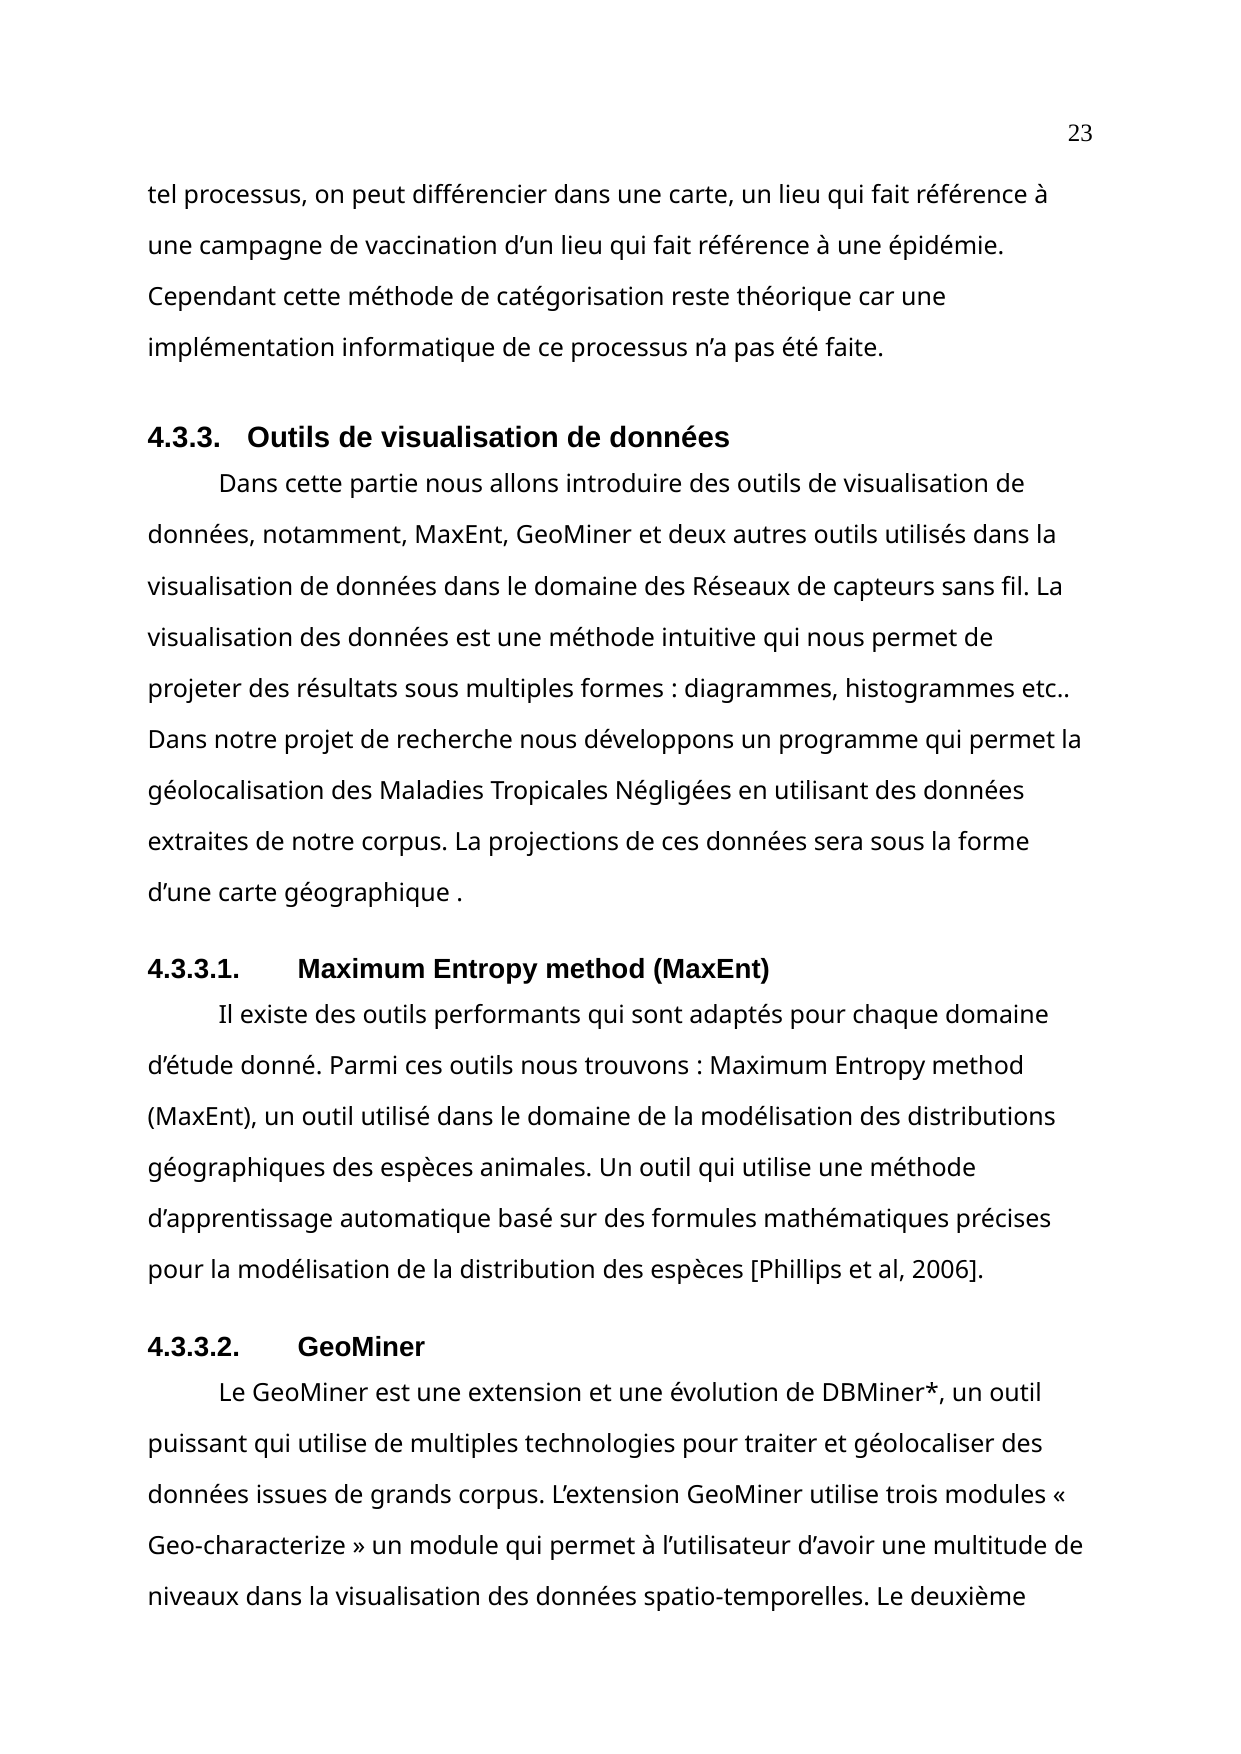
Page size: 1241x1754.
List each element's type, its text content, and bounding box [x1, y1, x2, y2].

text Dans cette partie nous allons introduire des outils de visualisation de données, notamment, MaxEnt, GeoMiner et deux autres outils utilisés dans la visualisation de données dans le domaine des Réseaux de capteurs sans fil. La visualisation des données est une méthode intuitive qui nous permet de projeter des résultats sous multiples formes : diagrammes, histogrammes etc.. Dans notre projet de recherche nous développons un programme qui permet la géolocalisation des Maladies Tropicales Négligées en utilisant des données extraites de notre corpus. La projections de ces données sera sous la forme d’une carte géographique . [147, 466, 1092, 908]
text Le GeoMiner est une extension et une évolution de DBMiner*, un outil puissant qui utilise de multiples technologies pour traiter et géolocaliser des données issues de grands corpus. L’extension GeoMiner utilise trois modules « Geo-characterize » un module qui permet à l’utilisateur d’avoir une multitude de niveaux dans la visualisation des données spatio-temporelles. Le deuxième [147, 1374, 1092, 1613]
text Il existe des outils performants qui sont adaptés pour chaque domaine d’étude donné. Parmi ces outils nous trouvons : Maximum Entropy method (MaxEnt), un outil utilisé dans le domaine de la modélisation des distributions géographiques des espèces animales. Un outil qui utilise une méthode d’apprentissage automatique basé sur des formules mathématiques précises pour la modélisation de la distribution des espèces [Phillips et al, 2006]. [147, 997, 1092, 1286]
subtitle Maximum Entropy method (MaxEnt) [147, 952, 1092, 984]
text tel processus, on peut différencier dans une carte, un lieu qui fait référence à une campagne de vaccination d’un lieu qui fait référence à une épidémie. Cependant cette méthode de catégorisation reste théorique car une implémentation informatique de ce processus n’a pas été faite. [147, 176, 1092, 363]
subtitle Outils de visualisation de données [147, 420, 1092, 454]
subtitle GeoMiner [147, 1330, 1092, 1362]
